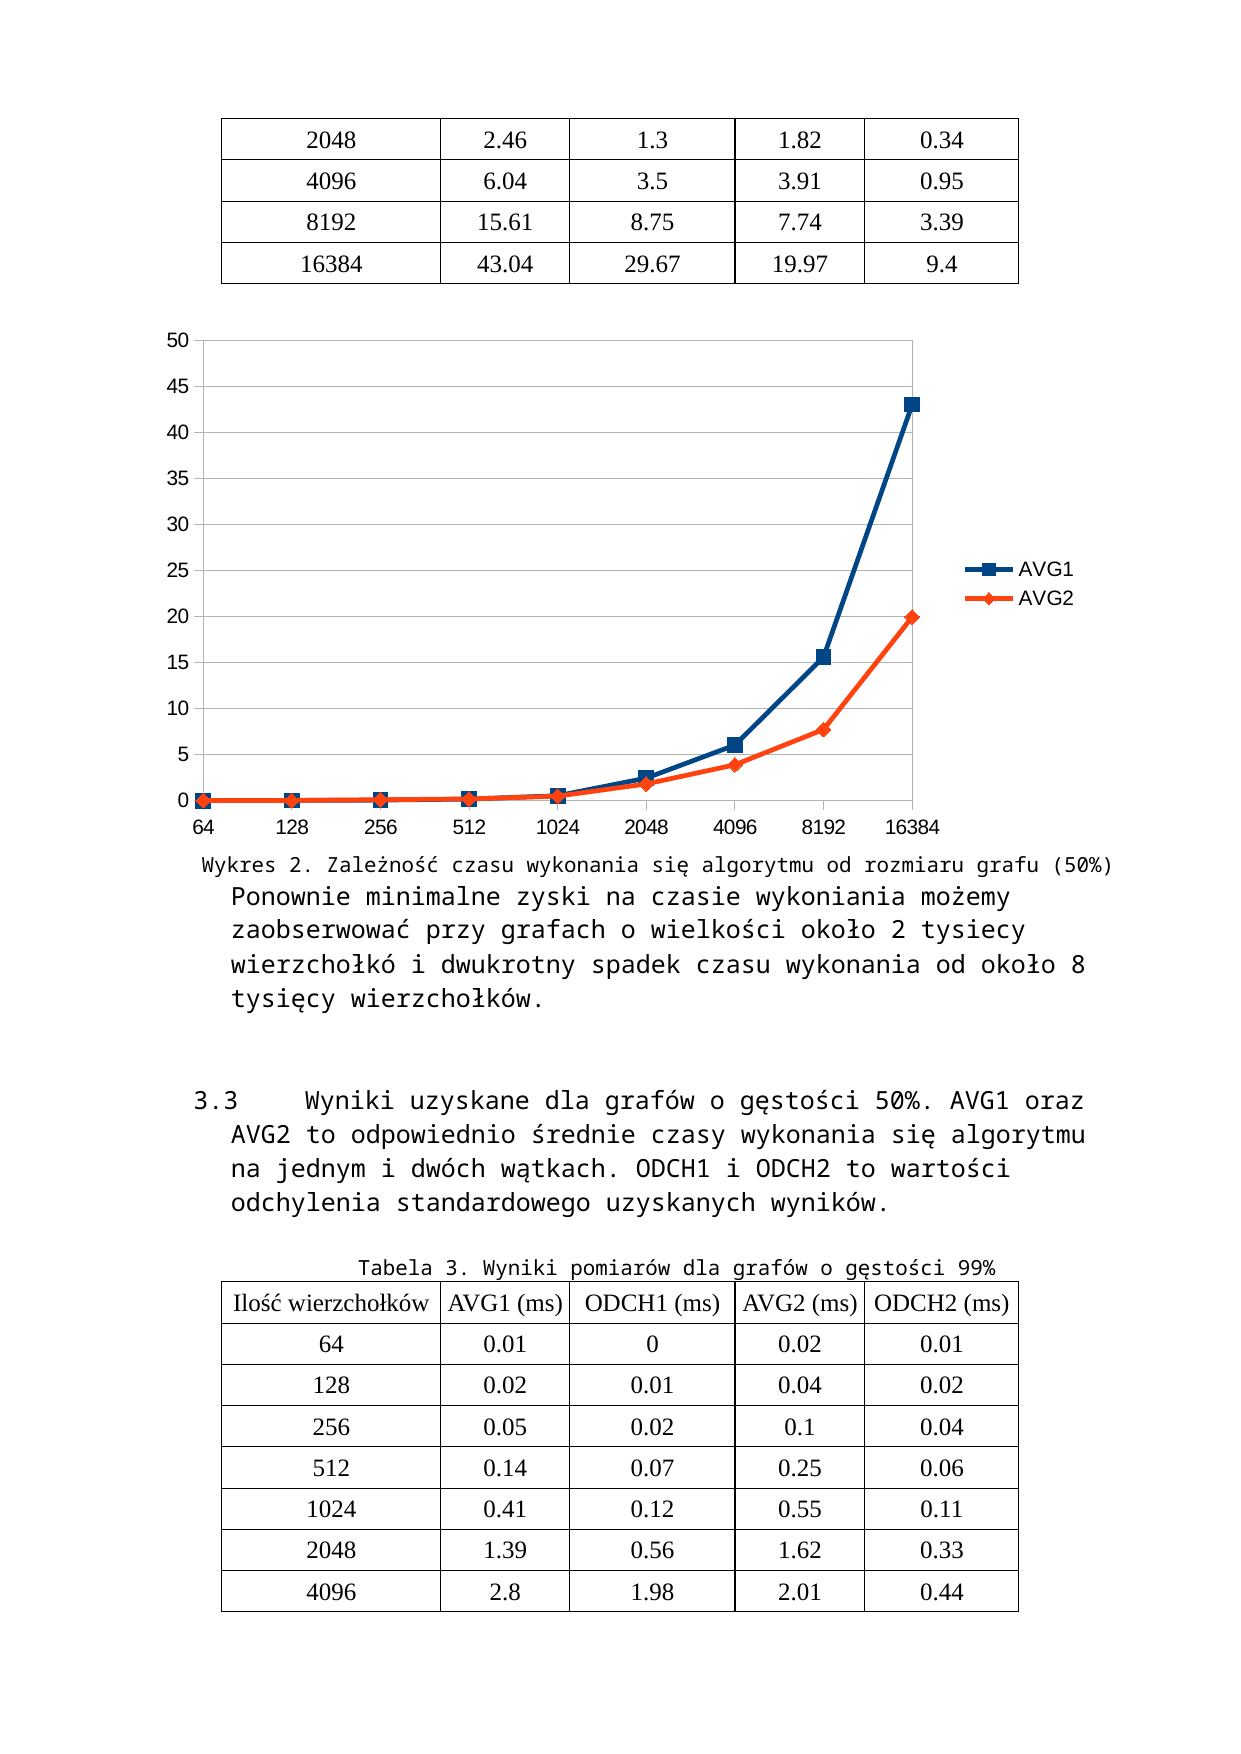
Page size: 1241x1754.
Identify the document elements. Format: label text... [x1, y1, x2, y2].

table_cell 0.015 [570, 1406, 734, 1446]
table_cell 1.385 [441, 1530, 569, 1570]
table_cell 0.071 [570, 1447, 734, 1487]
table_header AVG1 (ms) [441, 1282, 569, 1322]
table_cell 2048 [222, 119, 440, 159]
table_cell 1.616 [736, 1530, 864, 1570]
table_cell 4096 [222, 160, 440, 201]
table_cell 256 [222, 1406, 440, 1446]
table_cell 0.021 [865, 1365, 1018, 1405]
table_cell 2048 [222, 1530, 440, 1570]
list Wykres 2. Zależność czasu wykonania się algorytmu od rozmiaru grafu (50%) [156, 318, 1122, 878]
list Tabela 3. Wyniki pomiarów dla grafów o gęstości 99% [193, 1219, 1122, 1281]
table_cell 1.299 [570, 119, 734, 159]
table_cell 0.012 [570, 1365, 734, 1405]
table_cell 0.247 [736, 1447, 864, 1487]
table_cell 2.012 [736, 1571, 864, 1611]
table_cell 0.102 [736, 1406, 864, 1446]
table_cell 0.059 [865, 1447, 1018, 1487]
table_header ODCH1 (ms) [570, 1282, 734, 1322]
table_cell 1024 [222, 1489, 440, 1529]
table_cell 8.745 [570, 202, 734, 242]
table_cell 0.441 [865, 1571, 1018, 1611]
table_cell 64 [222, 1324, 440, 1364]
table_cell 8192 [222, 202, 440, 242]
table_cell 0.551 [736, 1489, 864, 1529]
list Ponownie minimalne zyski na czasie wykoniania możemy zaobserwować przy grafach o wielkości około 2 tysiecy wierzchołkó i dwukrotny spadek czasu wykonania od około 8 tysięcy wierzchołków. [193, 878, 1122, 1082]
table_cell 0.954 [865, 160, 1018, 201]
table_cell 19.971 [736, 243, 864, 283]
table_cell 0.004 [570, 1324, 734, 1364]
table_cell 15.606 [441, 202, 569, 242]
table_cell 0.042 [736, 1365, 864, 1405]
table_cell 3.91 [736, 160, 864, 201]
table_cell 0.12 [570, 1489, 734, 1529]
table_cell 3.495 [570, 160, 734, 201]
table_cell 128 [222, 1365, 440, 1405]
table_cell 1.821 [736, 119, 864, 159]
table_cell 0.023 [736, 1324, 864, 1364]
table_cell 512 [222, 1447, 440, 1487]
table_cell 0.329 [865, 1530, 1018, 1570]
table_cell 2.804 [441, 1571, 569, 1611]
table_cell 6.036 [441, 160, 569, 201]
table_cell 9.396 [865, 243, 1018, 283]
table_cell 7.738 [736, 202, 864, 242]
list Wyniki uzyskane dla grafów o gęstości 50%. AVG1 oraz AVG2 to odpowiednio średnie czasy wykonania się algorytmu na jednym i dwóch wątkach. ODCH1 i ODCH2 to wartości odchylenia standardowego uzyskanych wyników. [193, 1082, 1122, 1219]
table_cell 2.462 [441, 119, 569, 159]
table_cell 0.043 [865, 1406, 1018, 1446]
table_cell 0.558 [570, 1530, 734, 1570]
table_cell 0.019 [441, 1365, 569, 1405]
table_cell 1.98 [570, 1571, 734, 1611]
table_header ODCH2 (ms) [865, 1282, 1018, 1322]
table_cell 0.113 [865, 1489, 1018, 1529]
table_cell 0.011 [865, 1324, 1018, 1364]
table_cell 43.044 [441, 243, 569, 283]
table_cell 29.666 [570, 243, 734, 283]
table_cell 0.048 [441, 1406, 569, 1446]
table_cell 16384 [222, 243, 440, 283]
table_header AVG2 (ms) [736, 1282, 864, 1322]
table_cell 0.336 [865, 119, 1018, 159]
table_cell 3.387 [865, 202, 1018, 242]
table_cell 0.141 [441, 1447, 569, 1487]
table_cell 0.009 [441, 1324, 569, 1364]
table_cell 4096 [222, 1571, 440, 1611]
table_header Ilość wierzchołków [222, 1282, 440, 1322]
table_cell 0.409 [441, 1489, 569, 1529]
